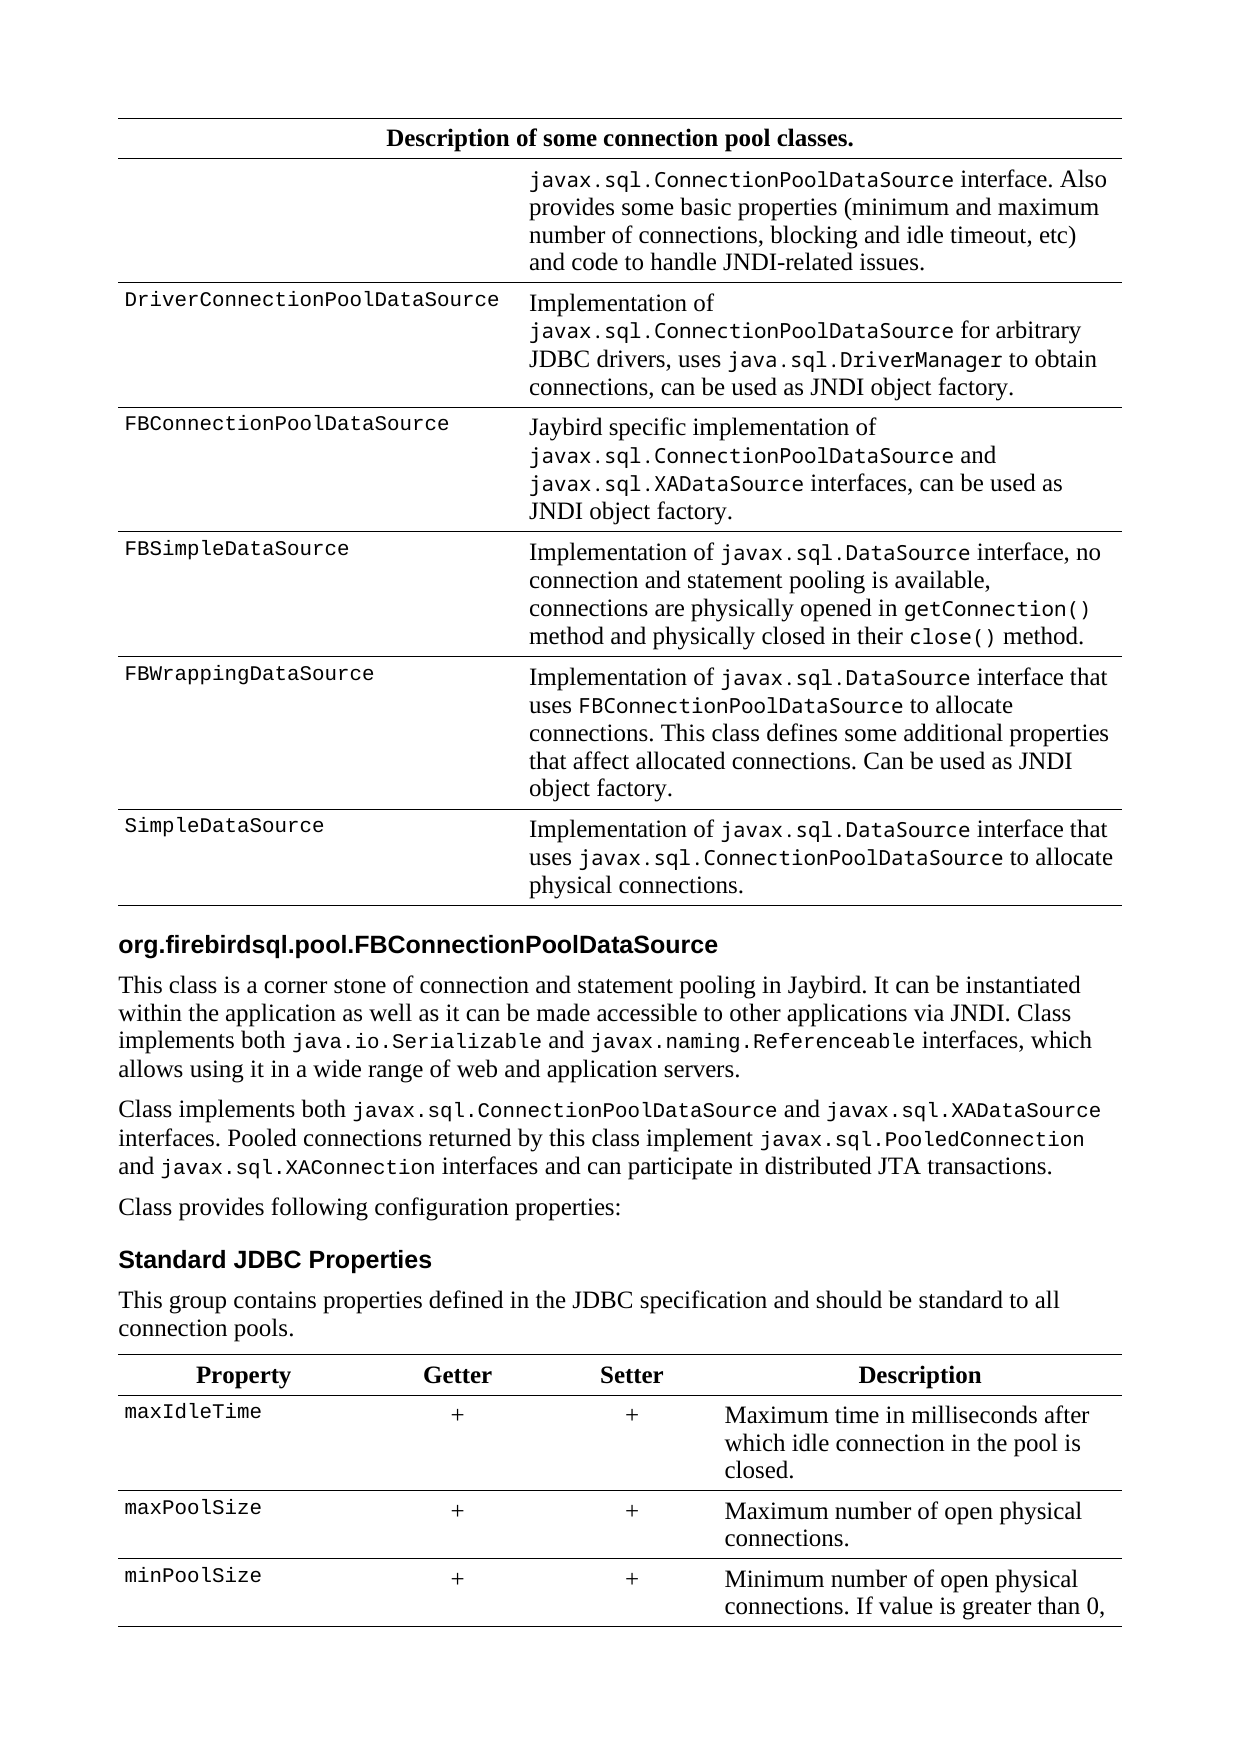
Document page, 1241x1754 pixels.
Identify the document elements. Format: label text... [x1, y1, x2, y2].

table_cell + [369, 1396, 546, 1490]
table_cell Jaybird specific implementation of javax.sql.ConnectionPoolDataSource and javax.sql.XADataSource interfaces, can be used as JNDI object factory. [523, 408, 1122, 531]
subtitle org.firebirdsql.pool.FBConnectionPoolDataSource [118, 930, 1122, 958]
table_cell minPoolSize [118, 1559, 369, 1626]
table_cell [118, 159, 523, 282]
text This class is a corner stone of connection and statement pooling in Jaybird. It can be instantiated within the application as well as it can be made accessible to other applications via JNDI. Class implements both java.io.Serializable and javax.naming.Referenceable interfaces, which allows using it in a wide range of web and application servers. [118, 971, 1122, 1083]
table_header Property [118, 1355, 369, 1395]
table_cell Implementation of javax.sql.ConnectionPoolDataSource for arbitrary JDBC drivers, uses java.sql.DriverManager to obtain connections, can be used as JNDI object factory. [523, 283, 1122, 407]
table_cell Minimum number of open physical connections. If value is greater than 0, [718, 1559, 1122, 1626]
table_cell javax.sql.ConnectionPoolDataSource interface. Also provides some basic properties (minimum and maximum number of connections, blocking and idle timeout, etc) and code to handle JNDI-related issues. [523, 159, 1122, 282]
table_cell maxIdleTime [118, 1396, 369, 1490]
table_header Description [718, 1355, 1122, 1395]
table_cell FBWrappingDataSource [118, 657, 523, 809]
table_cell Implementation of javax.sql.DataSource interface that uses FBConnectionPoolDataSource to allocate connections. This class defines some additional properties that affect allocated connections. Can be used as JNDI object factory. [523, 657, 1122, 809]
table_cell FBSimpleDataSource [118, 532, 523, 656]
table_cell Maximum time in milliseconds after which idle connection in the pool is closed. [718, 1396, 1122, 1490]
table_cell DriverConnectionPoolDataSource [118, 283, 523, 407]
table_cell SimpleDataSource [118, 810, 523, 905]
table_cell + [546, 1559, 718, 1626]
text This group contains properties defined in the JDBC specification and should be standard to all connection pools. [118, 1286, 1122, 1342]
table_cell Maximum number of open physical connections. [718, 1491, 1122, 1558]
table_cell + [369, 1491, 546, 1558]
table_cell + [546, 1396, 718, 1490]
table_cell FBConnectionPoolDataSource [118, 408, 523, 531]
table_cell Implementation of javax.sql.DataSource interface, no connection and statement pooling is available, connections are physically opened in getConnection() method and physically closed in their close() method. [523, 532, 1122, 656]
table_cell Implementation of javax.sql.DataSource interface that uses javax.sql.ConnectionPoolDataSource to allocate physical connections. [523, 810, 1122, 905]
subtitle Standard JDBC Properties [118, 1246, 1122, 1274]
table_header Description of some connection pool classes. [118, 119, 1122, 158]
text Class provides following configuration properties: [118, 1193, 1122, 1221]
table_cell + [369, 1559, 546, 1626]
table_cell maxPoolSize [118, 1491, 369, 1558]
table_cell + [546, 1491, 718, 1558]
table_header Setter [546, 1355, 718, 1395]
table_header Getter [369, 1355, 546, 1395]
text Class implements both javax.sql.ConnectionPoolDataSource and javax.sql.XADataSource interfaces. Pooled connections returned by this class implement javax.sql.PooledConnection and javax.sql.XAConnection interfaces and can participate in distributed JTA transactions. [118, 1095, 1122, 1181]
